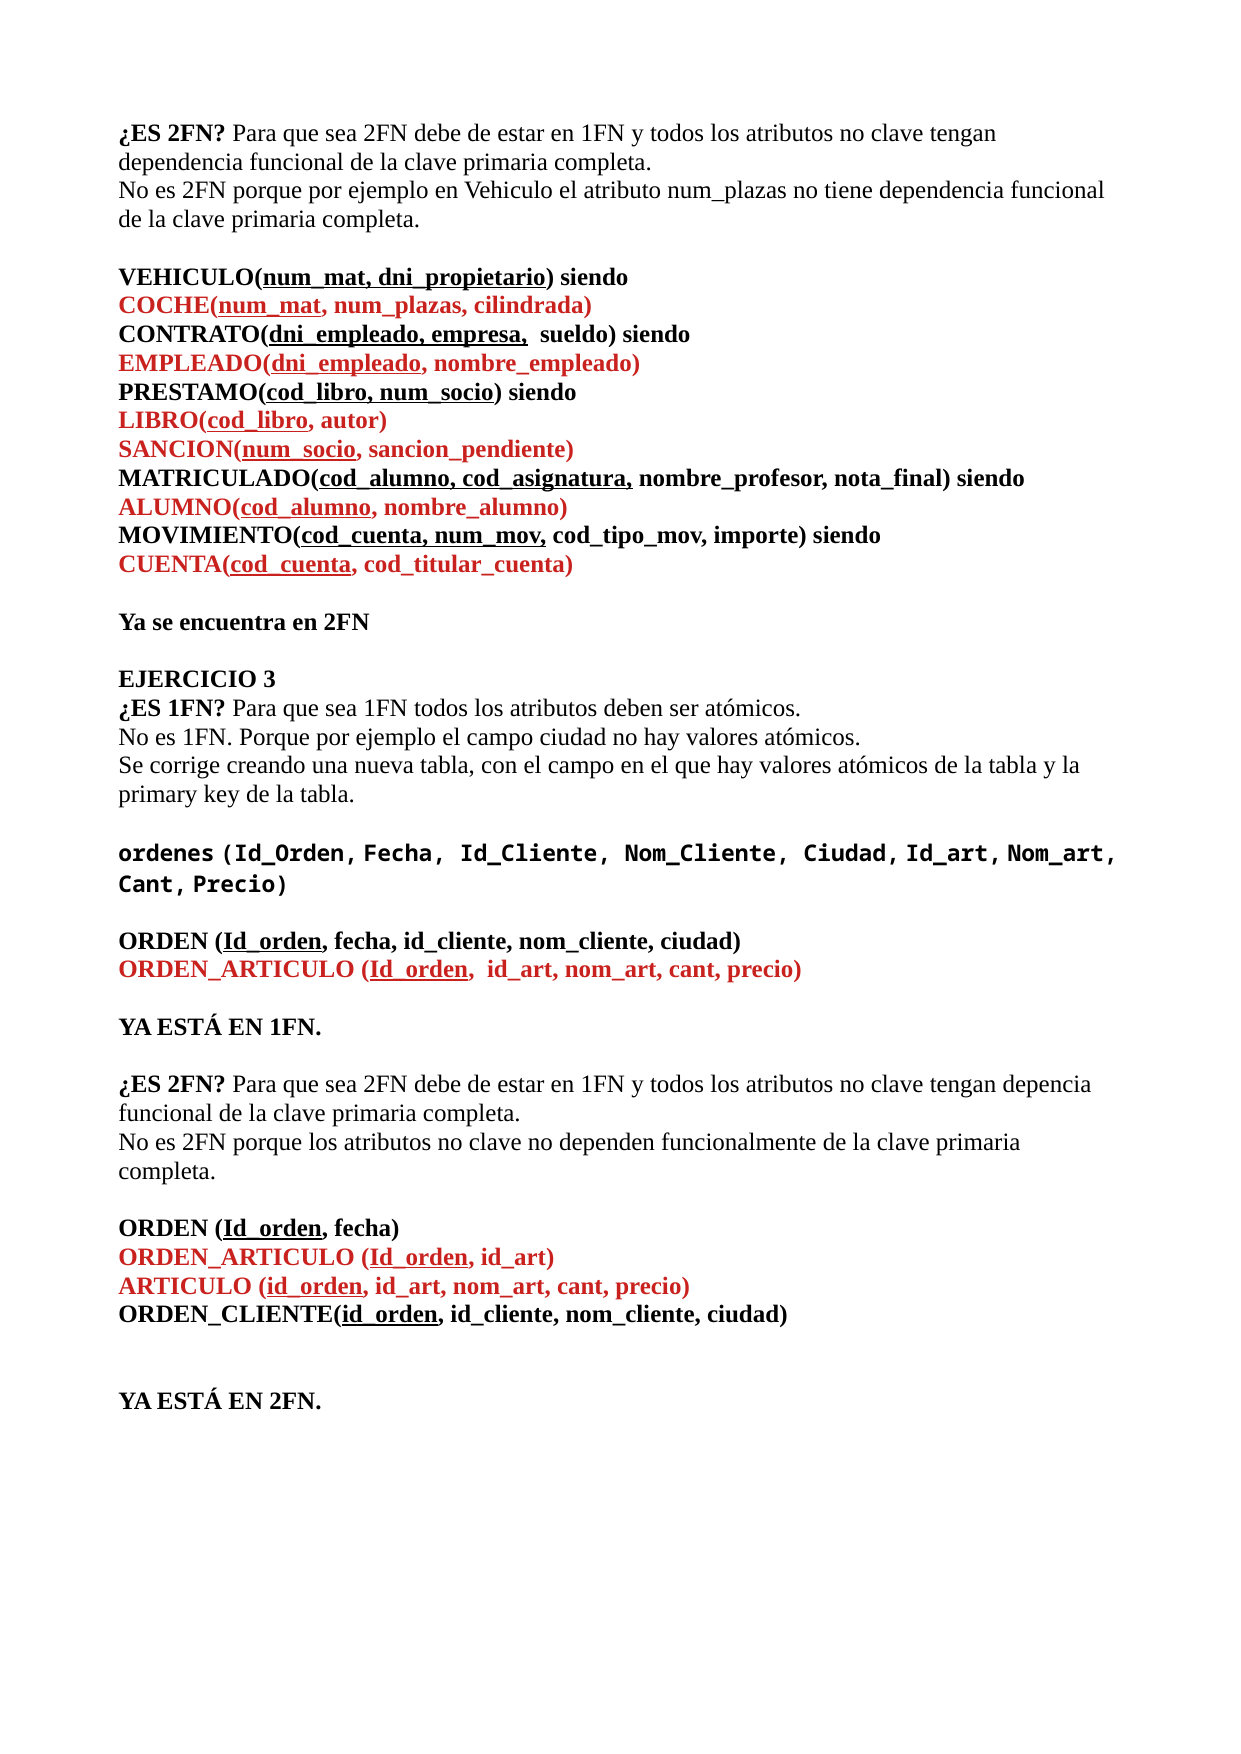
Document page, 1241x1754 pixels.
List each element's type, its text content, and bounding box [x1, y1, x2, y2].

text ORDEN_ARTICULO (Id_orden, id_art) [118, 1242, 1122, 1271]
text ALUMNO(cod_alumno, nombre_alumno) [118, 492, 1122, 521]
text PRESTAMO(cod_libro, num_socio) siendo [118, 377, 1122, 406]
text YA ESTÁ EN 2FN. [118, 1386, 1122, 1414]
text MOVIMIENTO(cod_cuenta, num_mov, cod_tipo_mov, importe) siendo [118, 521, 1122, 549]
text SANCION(num_socio, sancion_pendiente) [118, 434, 1122, 463]
text ¿ES 2FN? Para que sea 2FN debe de estar en 1FN y todos los atributos no clave tengan dependencia funcional de la clave primaria completa. [118, 118, 1122, 176]
text ordenes (Id_Orden, Fecha, Id_Cliente, Nom_Cliente, Ciudad, Id_art, Nom_art, Cant, Precio) [118, 837, 1122, 899]
text No es 1FN. Porque por ejemplo el campo ciudad no hay valores atómicos. [118, 722, 1122, 751]
text CONTRATO(dni_empleado, empresa, sueldo) siendo [118, 319, 1122, 348]
text Se corrige creando una nueva tabla, con el campo en el que hay valores atómicos de la tabla y la primary key de la tabla. [118, 751, 1122, 808]
text EJERCICIO 3 [118, 664, 1122, 693]
text YA ESTÁ EN 1FN. [118, 1012, 1122, 1041]
text ORDEN_ARTICULO (Id_orden, id_art, nom_art, cant, precio) [118, 954, 1122, 983]
text EMPLEADO(dni_empleado, nombre_empleado) [118, 348, 1122, 377]
text CUENTA(cod_cuenta, cod_titular_cuenta) [118, 549, 1122, 578]
text ¿ES 2FN? Para que sea 2FN debe de estar en 1FN y todos los atributos no clave tengan depencia funcional de la clave primaria completa. [118, 1069, 1122, 1127]
text COCHE(num_mat, num_plazas, cilindrada) [118, 291, 1122, 319]
text ARTICULO (id_orden, id_art, nom_art, cant, precio) [118, 1271, 1122, 1299]
text LIBRO(cod_libro, autor) [118, 406, 1122, 434]
text ORDEN_CLIENTE(id_orden, id_cliente, nom_cliente, ciudad) [118, 1299, 1122, 1328]
text No es 2FN porque por ejemplo en Vehiculo el atributo num_plazas no tiene dependencia funcional de la clave primaria completa. [118, 176, 1122, 233]
text No es 2FN porque los atributos no clave no dependen funcionalmente de la clave primaria completa. [118, 1127, 1122, 1184]
text ¿ES 1FN? Para que sea 1FN todos los atributos deben ser atómicos. [118, 693, 1122, 722]
text ORDEN (Id_orden, fecha) [118, 1213, 1122, 1242]
text ORDEN (Id_orden, fecha, id_cliente, nom_cliente, ciudad) [118, 926, 1122, 954]
text Ya se encuentra en 2FN [118, 607, 1122, 636]
text MATRICULADO(cod_alumno, cod_asignatura, nombre_profesor, nota_final) siendo [118, 463, 1122, 492]
text VEHICULO(num_mat, dni_propietario) siendo [118, 262, 1122, 291]
